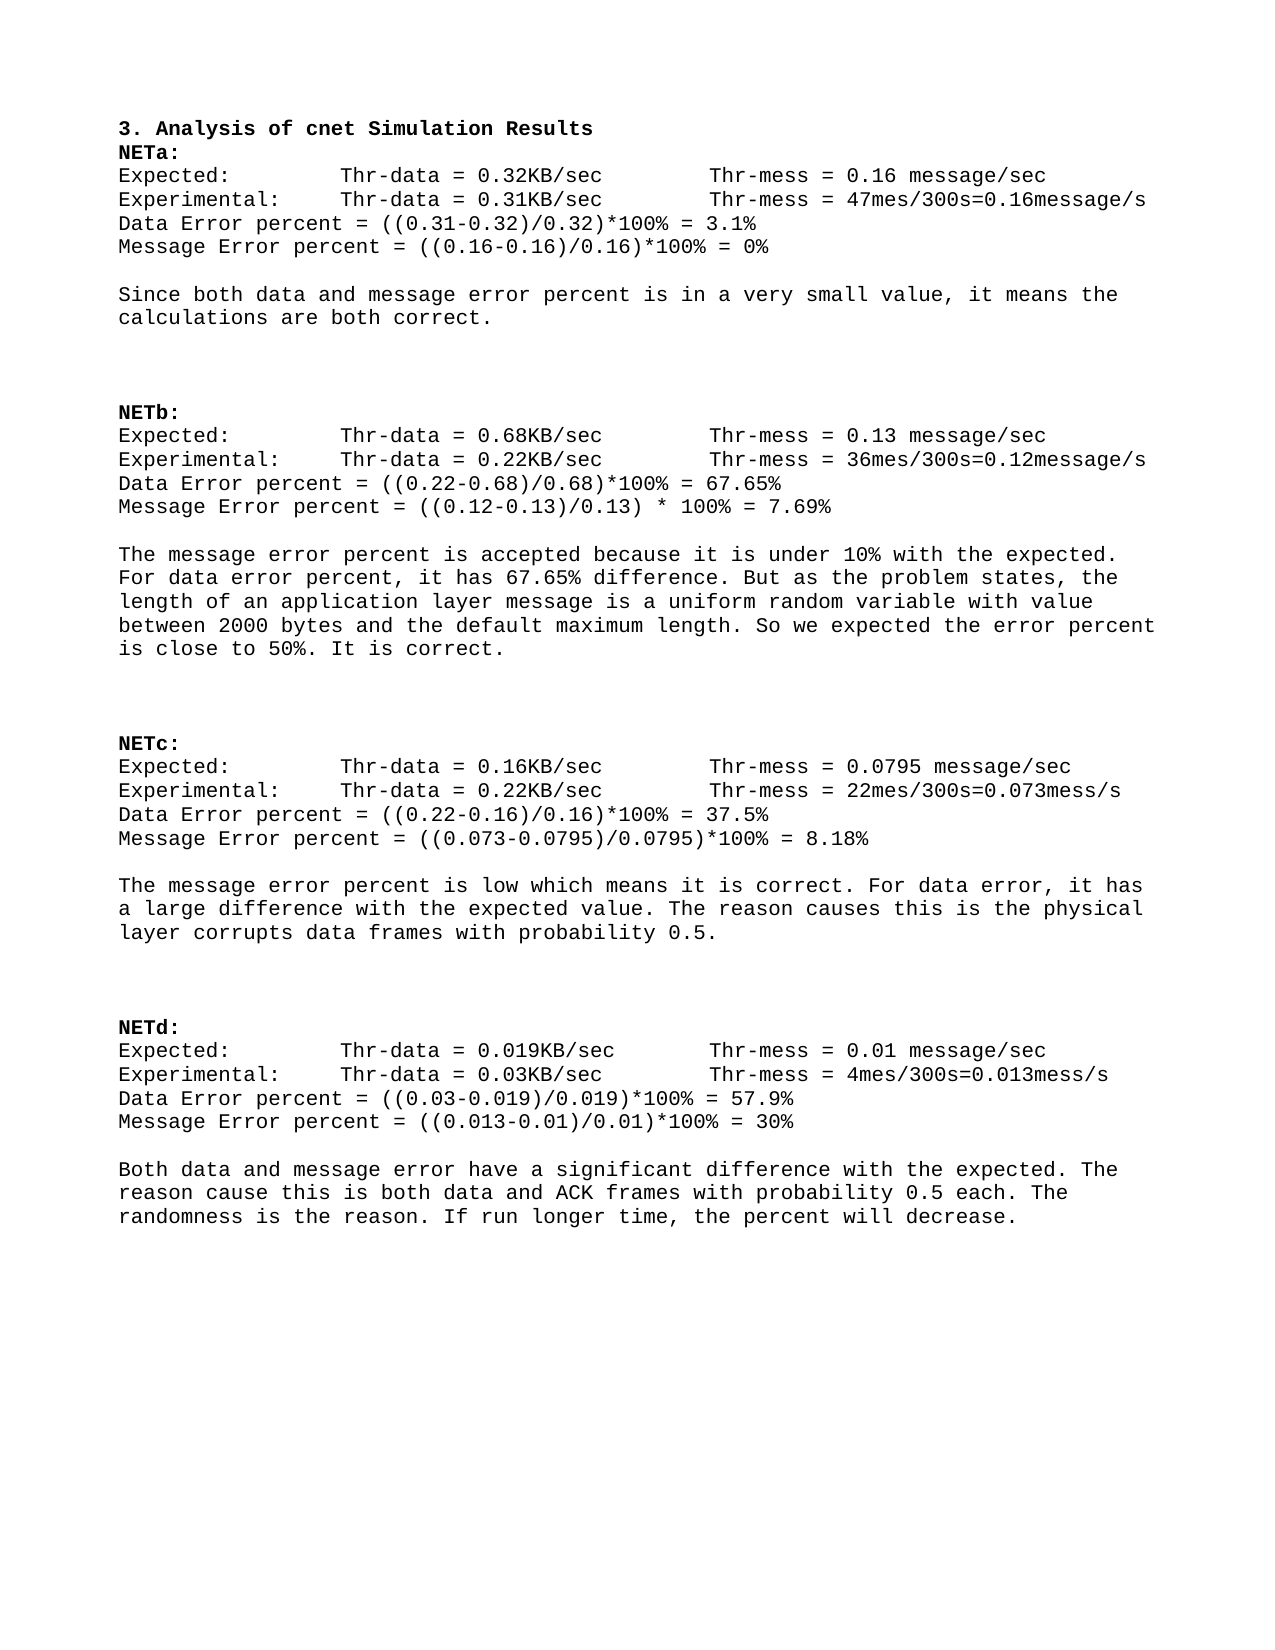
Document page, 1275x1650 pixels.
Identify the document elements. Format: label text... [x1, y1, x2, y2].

text Expected: Thr-data = 0.68KB/sec Thr-mess = 0.13 message/sec [118, 426, 1157, 449]
text Expected: Thr-data = 0.16KB/sec Thr-mess = 0.0795 message/sec [118, 757, 1157, 780]
text NETd: [118, 1017, 1157, 1040]
text Expected: Thr-data = 0.019KB/sec Thr-mess = 0.01 message/sec [118, 1040, 1157, 1064]
text Message Error percent = ((0.013-0.01)/0.01)*100% = 30% [118, 1111, 1157, 1135]
text Expected: Thr-data = 0.32KB/sec Thr-mess = 0.16 message/sec [118, 165, 1157, 189]
text Experimental: Thr-data = 0.31KB/sec Thr-mess = 47mes/300s=0.16message/s [118, 189, 1157, 213]
text Data Error percent = ((0.31-0.32)/0.32)*100% = 3.1% [118, 213, 1157, 236]
text NETc: [118, 733, 1157, 757]
text NETa: [118, 142, 1157, 165]
text Message Error percent = ((0.12-0.13)/0.13) * 100% = 7.69% [118, 496, 1157, 520]
text Message Error percent = ((0.16-0.16)/0.16)*100% = 0% [118, 236, 1157, 260]
text Data Error percent = ((0.22-0.68)/0.68)*100% = 67.65% [118, 473, 1157, 496]
text Data Error percent = ((0.03-0.019)/0.019)*100% = 57.9% [118, 1088, 1157, 1111]
text 3. Analysis of cnet Simulation Results [118, 118, 1157, 142]
text Both data and message error have a significant difference with the expected. The reason cause this is both data and ACK frames with probability 0.5 each. The randomness is the reason. If run longer time, the percent will decrease. [118, 1158, 1157, 1229]
text between 2000 bytes and the default maximum length. So we expected the error percent is close to 50%. It is correct. [118, 615, 1157, 662]
text Experimental: Thr-data = 0.22KB/sec Thr-mess = 36mes/300s=0.12message/s [118, 449, 1157, 473]
text NETb: [118, 402, 1157, 426]
text Message Error percent = ((0.073-0.0795)/0.0795)*100% = 8.18% [118, 827, 1157, 851]
text The message error percent is low which means it is correct. For data error, it has a large difference with the expected value. The reason causes this is the physical layer corrupts data frames with probability 0.5. [118, 875, 1157, 946]
text Experimental: Thr-data = 0.22KB/sec Thr-mess = 22mes/300s=0.073mess/s [118, 780, 1157, 804]
text Data Error percent = ((0.22-0.16)/0.16)*100% = 37.5% [118, 804, 1157, 827]
text The message error percent is accepted because it is under 10% with the expected. For data error percent, it has 67.65% difference. But as the problem states, the length of an application layer message is a uniform random variable with value [118, 544, 1157, 615]
text Experimental: Thr-data = 0.03KB/sec Thr-mess = 4mes/300s=0.013mess/s [118, 1064, 1157, 1088]
text Since both data and message error percent is in a very small value, it means the calculations are both correct. [118, 284, 1157, 331]
